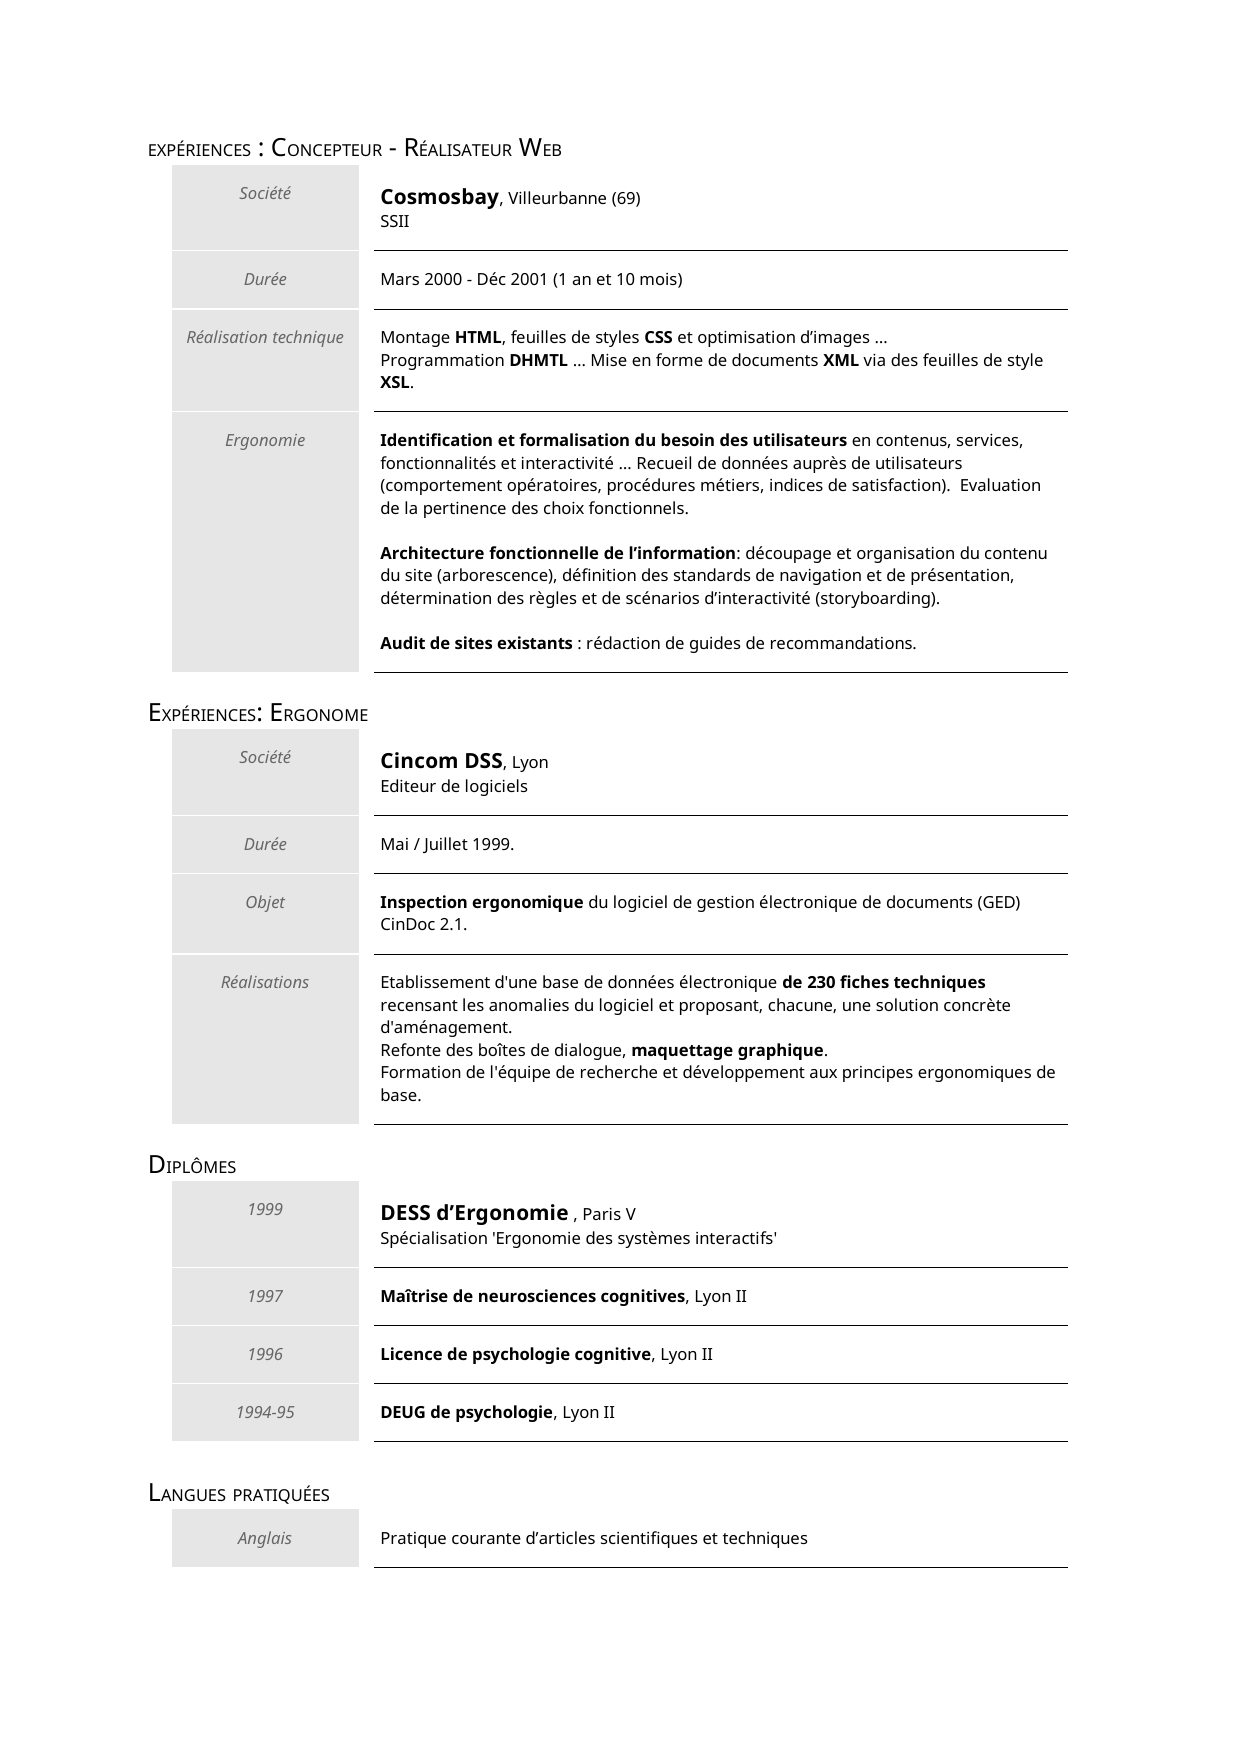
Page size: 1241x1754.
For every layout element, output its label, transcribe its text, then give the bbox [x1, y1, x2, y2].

subtitle Diplômes [148, 1147, 1092, 1181]
table_header Pratique courante d’articles scientifiques et techniques [374, 1509, 1068, 1567]
table_cell 1997 [172, 1268, 359, 1325]
table_cell DEUG de psychologie, Lyon II [374, 1384, 1068, 1441]
table_cell Inspection ergonomique du logiciel de gestion électronique de documents (GED) CinDoc 2.1. [374, 874, 1068, 953]
table_cell [360, 1267, 374, 1325]
table_cell Réalisation technique [172, 310, 359, 411]
table_header Anglais [172, 1509, 359, 1567]
table_cell Mai / Juillet 1999. [374, 816, 1068, 873]
table_header Cincom DSS, Lyon Editeur de logiciels [374, 729, 1068, 815]
table_cell [360, 1383, 374, 1441]
table_cell [360, 873, 374, 953]
subtitle Expériences: Ergonome [148, 694, 1092, 728]
table_header [360, 164, 374, 250]
table_header Cosmosbay, Villeurbanne (69) SSII [374, 164, 1068, 250]
table_cell Identification et formalisation du besoin des utilisateurs en contenus, services, fonctionnalités et interactivité … Recueil de données auprès de utilisateurs (comportement opératoires, procédures métiers, indices de satisfaction). Evaluation de la pertinence des choix fonctionnels. Architecture fonctionnelle de l’information: découpage et organisation du contenu du site (arborescence), définition des standards de navigation et de présentation, détermination des règles et de scénarios d’interactivité (storyboarding). Audit de sites existants : rédaction de guides de recommandations. [374, 412, 1068, 672]
table_cell Maîtrise de neurosciences cognitives, Lyon II [374, 1268, 1068, 1325]
table_cell Durée [172, 816, 359, 873]
table_cell [360, 815, 374, 873]
table_header Société [172, 729, 359, 815]
table_header Société [172, 165, 359, 250]
table_header 1999 [172, 1181, 359, 1267]
table_cell Réalisations [172, 955, 359, 1124]
table_cell [360, 309, 374, 411]
table_cell Etablissement d'une base de données électronique de 230 fiches techniques recensant les anomalies du logiciel et proposant, chacune, une solution concrète d'aménagement. Refonte des boîtes de dialogue, maquettage graphique. Formation de l'équipe de recherche et développement aux principes ergonomiques de base. [374, 955, 1068, 1124]
table_cell Montage HTML, feuilles de styles CSS et optimisation d’images … Programmation DHMTL … Mise en forme de documents XML via des feuilles de style XSL. [374, 310, 1068, 411]
table_cell Mars 2000 - Déc 2001 (1 an et 10 mois) [374, 251, 1068, 308]
table_cell [360, 1325, 374, 1383]
table_cell [360, 954, 374, 1124]
table_cell 1996 [172, 1326, 359, 1383]
subtitle expériences : Concepteur - Réalisateur Web [148, 130, 1092, 164]
table_header [360, 729, 374, 815]
table_cell [360, 250, 374, 308]
table_cell 1994-95 [172, 1384, 359, 1441]
table_cell Objet [172, 874, 359, 953]
table_header [360, 1509, 374, 1567]
subtitle Langues pratiquées [148, 1475, 1092, 1509]
table_cell Licence de psychologie cognitive, Lyon II [374, 1326, 1068, 1383]
table_cell Ergonomie [172, 412, 359, 672]
table_header DESS d’Ergonomie , Paris V Spécialisation 'Ergonomie des systèmes interactifs' [374, 1181, 1068, 1267]
table_cell [360, 411, 374, 672]
table_header [360, 1181, 374, 1267]
table_cell Durée [172, 251, 359, 308]
